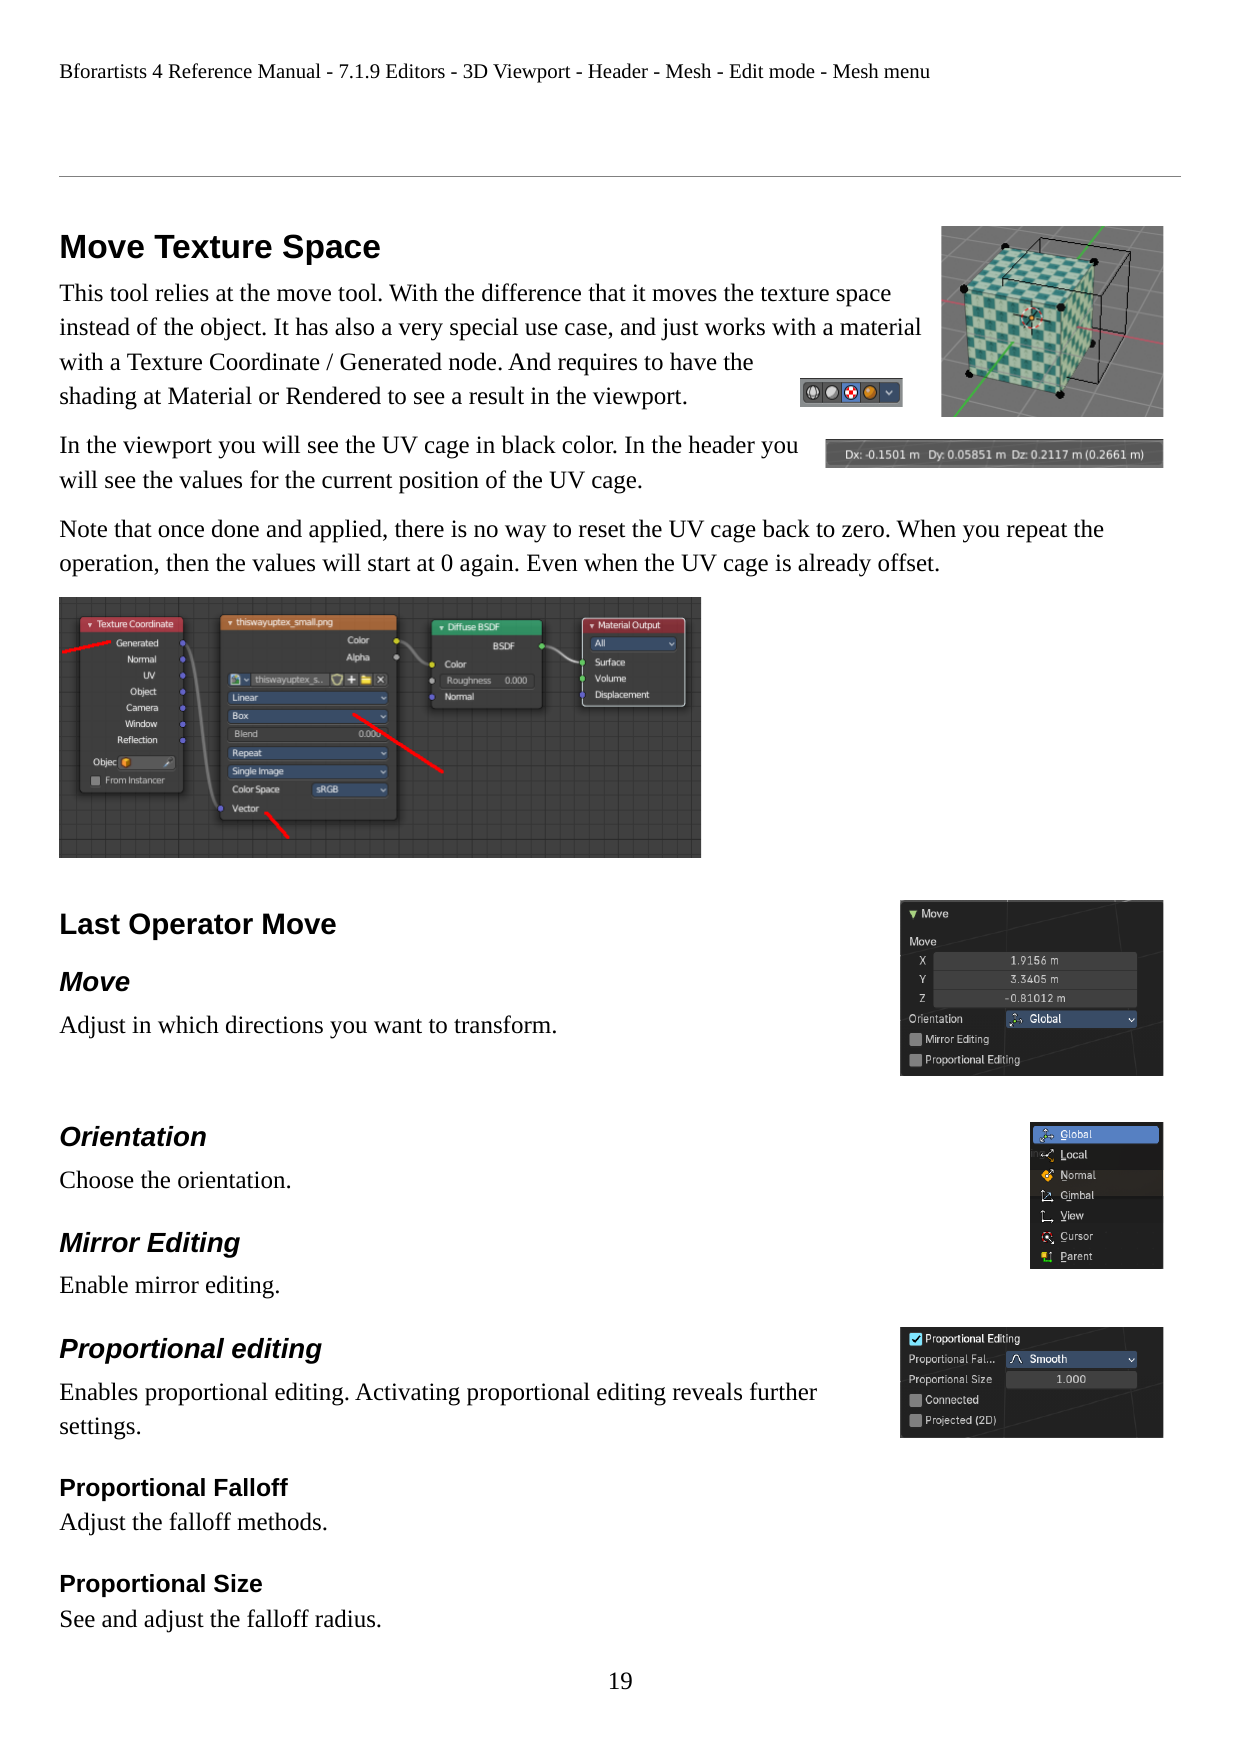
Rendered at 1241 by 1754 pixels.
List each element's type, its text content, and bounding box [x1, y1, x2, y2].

text [1164, 1165, 1181, 1193]
subtitle Last Operator Move [59, 906, 900, 940]
text Choose the orientation. [59, 1165, 1030, 1193]
subtitle Proportional Falloff [59, 1473, 1181, 1501]
subtitle Move [59, 965, 900, 997]
text See and adjust the falloff radius. [59, 1604, 1181, 1632]
subtitle Orientation [59, 1120, 1181, 1152]
picture [941, 226, 1164, 417]
subtitle [1164, 1226, 1181, 1258]
subtitle [1164, 965, 1181, 997]
subtitle [1164, 227, 1181, 265]
subtitle Proportional Size [59, 1569, 1181, 1597]
subtitle Proportional editing [59, 1332, 900, 1364]
text This tool relies at the move tool. With the difference that it moves the texture space instead of the object. It has also a very special use case, and just works with a material with a Texture Coordinate / Generated node. And requires to have the shading at Material or Rendered to see a result in the viewport. [59, 278, 941, 410]
subtitle Move Texture Space [59, 227, 941, 265]
text Enable mirror editing. [59, 1271, 1181, 1299]
text In the viewport you will see the UV cage in black color. In the header you will see the values for the current position of the UV cage. [59, 430, 1181, 493]
picture [800, 378, 903, 407]
picture [1030, 1122, 1164, 1269]
text Adjust the falloff methods. [59, 1507, 1181, 1536]
subtitle Mirror Editing [59, 1226, 1030, 1258]
text Adjust in which directions you want to transform. [59, 1010, 900, 1038]
text Note that once done and applied, there is no way to reset the UV cage back to zero. When you repeat the operation, then the values will start at 0 again. Even when the UV cage is already offset. [59, 514, 1181, 577]
picture [59, 597, 702, 858]
picture [900, 900, 1164, 1076]
subtitle [1164, 906, 1181, 940]
picture [825, 439, 1164, 468]
text Enables proportional editing. Activating proportional editing reveals further settings. [59, 1377, 1181, 1440]
subtitle [1164, 1332, 1181, 1364]
picture [900, 1327, 1164, 1438]
